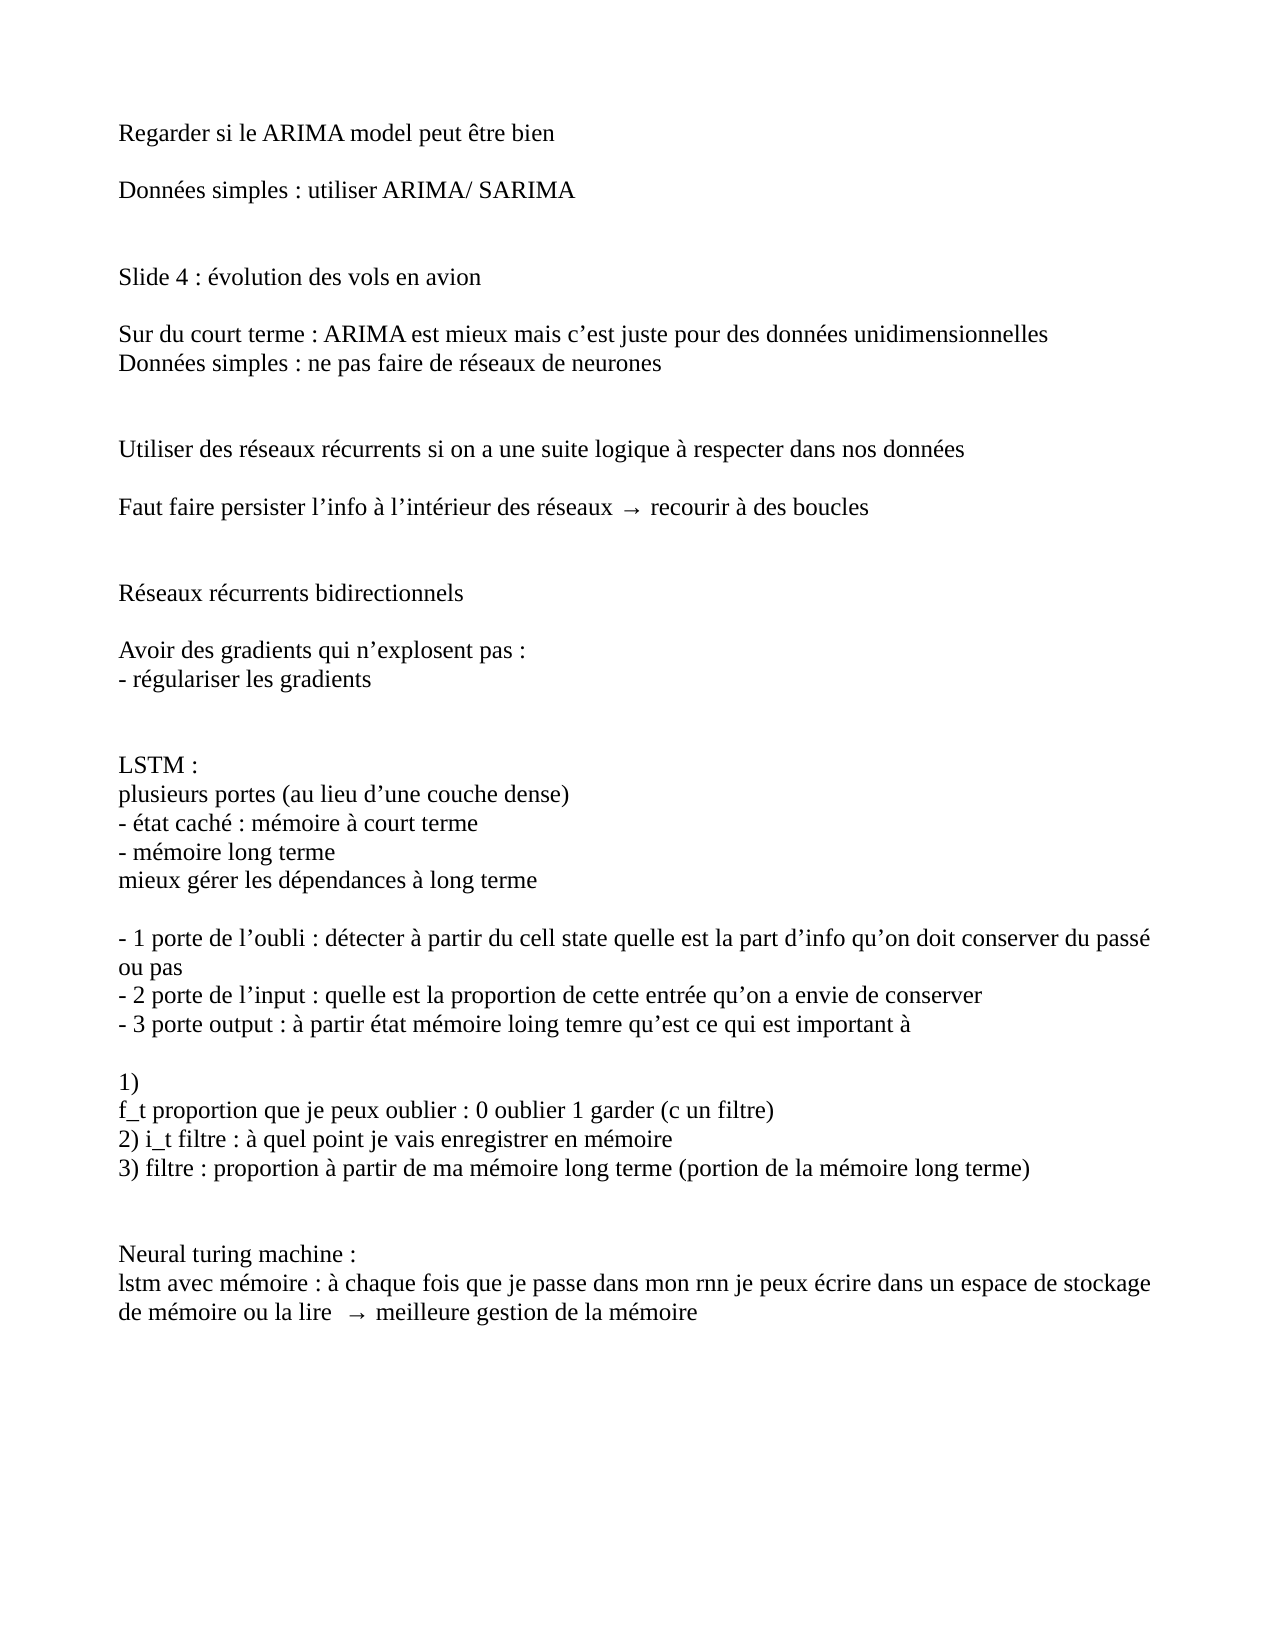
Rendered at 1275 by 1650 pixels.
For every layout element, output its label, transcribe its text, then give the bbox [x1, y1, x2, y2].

text - mémoire long terme [118, 837, 1157, 866]
text 2) i_t filtre : à quel point je vais enregistrer en mémoire [118, 1124, 1157, 1153]
text Données simples : ne pas faire de réseaux de neurones [118, 348, 1157, 377]
text - 2 porte de l’input : quelle est la proportion de cette entrée qu’on a envie de conserver [118, 981, 1157, 1009]
text Faut faire persister l’info à l’intérieur des réseaux → recourir à des boucles [118, 492, 1157, 521]
text Sur du court terme : ARIMA est mieux mais c’est juste pour des données unidimensionnelles [118, 319, 1157, 348]
text Neural turing machine : [118, 1239, 1157, 1268]
text mieux gérer les dépendances à long terme [118, 866, 1157, 894]
text 3) filtre : proportion à partir de ma mémoire long terme (portion de la mémoire long terme) [118, 1153, 1157, 1182]
text Utiliser des réseaux récurrents si on a une suite logique à respecter dans nos données [118, 434, 1157, 463]
text Regarder si le ARIMA model peut être bien [118, 118, 1157, 147]
text f_t proportion que je peux oublier : 0 oublier 1 garder (c un filtre) [118, 1096, 1157, 1124]
text - état caché : mémoire à court terme [118, 808, 1157, 837]
text LSTM : [118, 751, 1157, 779]
text 1) [118, 1067, 1157, 1096]
text Réseaux récurrents bidirectionnels [118, 578, 1157, 607]
text Données simples : utiliser ARIMA/ SARIMA [118, 176, 1157, 204]
text Slide 4 : évolution des vols en avion [118, 262, 1157, 291]
text lstm avec mémoire : à chaque fois que je passe dans mon rnn je peux écrire dans un espace de stockage de mémoire ou la lire → meilleure gestion de la mémoire [118, 1268, 1157, 1326]
text - régulariser les gradients [118, 664, 1157, 693]
text Avoir des gradients qui n’explosent pas : [118, 636, 1157, 664]
text plusieurs portes (au lieu d’une couche dense) [118, 779, 1157, 808]
text - 3 porte output : à partir état mémoire loing temre qu’est ce qui est important à [118, 1009, 1157, 1038]
text - 1 porte de l’oubli : détecter à partir du cell state quelle est la part d’info qu’on doit conserver du passé ou pas [118, 923, 1157, 981]
